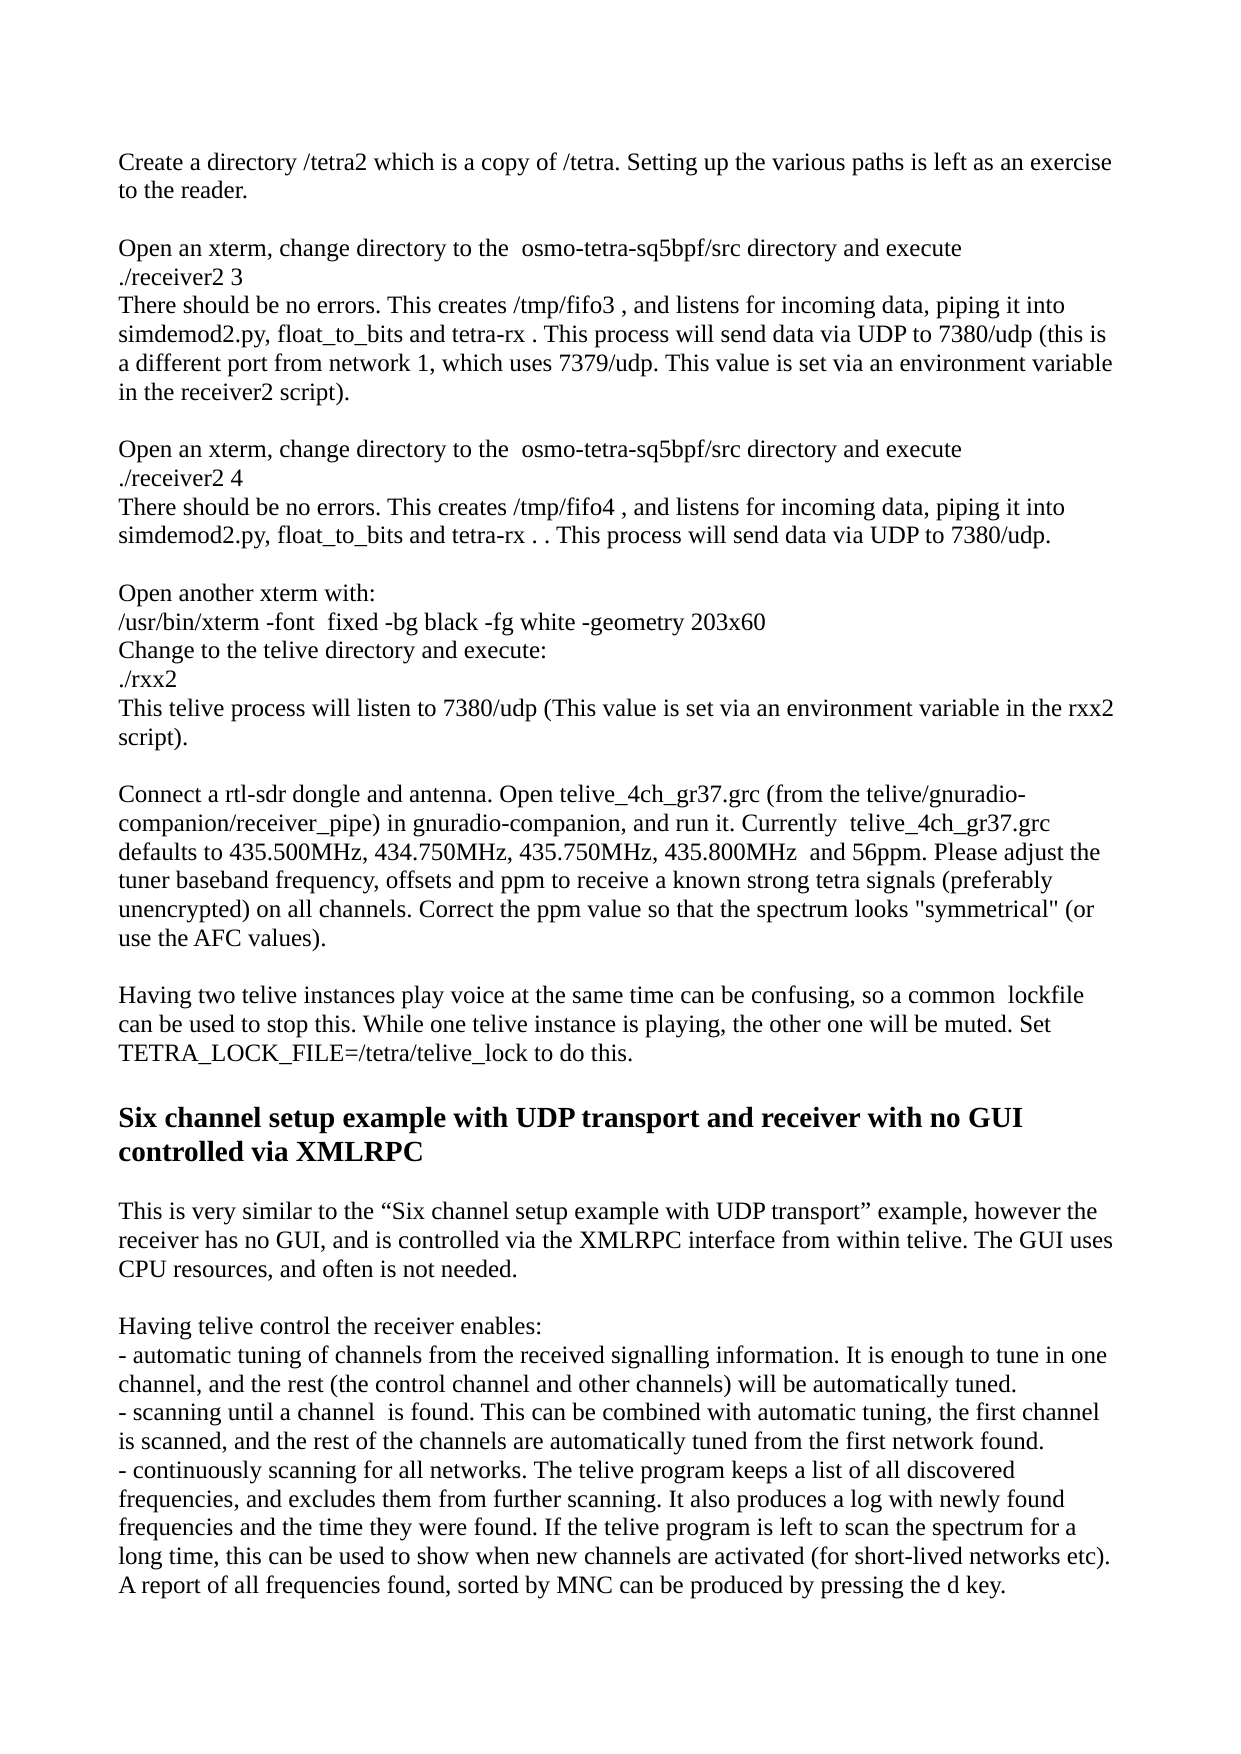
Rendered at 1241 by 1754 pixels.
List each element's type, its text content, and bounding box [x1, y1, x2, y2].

text Open an xterm, change directory to the osmo-tetra-sq5bpf/src directory and execute [118, 434, 1122, 463]
text There should be no errors. This creates /tmp/fifo4 , and listens for incoming data, piping it into simdemod2.py, float_to_bits and tetra-rx . . This process will send data via UDP to 7380/udp. [118, 492, 1122, 549]
text Six channel setup example with UDP transport and receiver with no GUI controlled via XMLRPC [118, 1100, 1122, 1167]
text Connect a rtl-sdr dongle and antenna. Open telive_4ch_gr37.grc (from the telive/gnuradio-companion/receiver_pipe) in gnuradio-companion, and run it. Currently telive_4ch_gr37.grc defaults to 435.500MHz, 434.750MHz, 435.750MHz, 435.800MHz and 56ppm. Please adjust the tuner baseband frequency, offsets and ppm to receive a known strong tetra signals (preferably unencrypted) on all channels. Correct the ppm value so that the spectrum looks "symmetrical" (or use the AFC values). [118, 779, 1122, 952]
text - continuously scanning for all networks. The telive program keeps a list of all discovered frequencies, and excludes them from further scanning. It also produces a log with newly found frequencies and the time they were found. If the telive program is left to scan the spectrum for a long time, this can be used to show when new channels are activated (for short-lived networks etc). A report of all frequencies found, sorted by MNC can be produced by pressing the d key. [118, 1455, 1122, 1599]
text Open an xterm, change directory to the osmo-tetra-sq5bpf/src directory and execute [118, 233, 1122, 262]
text This is very similar to the “Six channel setup example with UDP transport” example, however the receiver has no GUI, and is controlled via the XMLRPC interface from within telive. The GUI uses CPU resources, and often is not needed. [118, 1196, 1122, 1282]
text ./rxx2 [118, 664, 1122, 693]
text There should be no errors. This creates /tmp/fifo3 , and listens for incoming data, piping it into simdemod2.py, float_to_bits and tetra-rx . This process will send data via UDP to 7380/udp (this is a different port from network 1, which uses 7379/udp. This value is set via an environment variable in the receiver2 script). [118, 291, 1122, 406]
text - automatic tuning of channels from the received signalling information. It is enough to tune in one channel, and the rest (the control channel and other channels) will be automatically tuned. [118, 1340, 1122, 1397]
text - scanning until a channel is found. This can be combined with automatic tuning, the first channel is scanned, and the rest of the channels are automatically tuned from the first network found. [118, 1397, 1122, 1455]
text Change to the telive directory and execute: [118, 636, 1122, 664]
text Create a directory /tetra2 which is a copy of /tetra. Setting up the various paths is left as an exercise to the reader. [118, 147, 1122, 204]
text Having telive control the receiver enables: [118, 1311, 1122, 1340]
text ./receiver2 3 [118, 262, 1122, 291]
text ./receiver2 4 [118, 463, 1122, 492]
text This telive process will listen to 7380/udp (This value is set via an environment variable in the rxx2 script). [118, 693, 1122, 751]
text /usr/bin/xterm -font fixed -bg black -fg white -geometry 203x60 [118, 607, 1122, 636]
text Open another xterm with: [118, 578, 1122, 607]
text Having two telive instances play voice at the same time can be confusing, so a common lockfile can be used to stop this. While one telive instance is playing, the other one will be muted. Set TETRA_LOCK_FILE=/tetra/telive_lock to do this. [118, 981, 1122, 1067]
